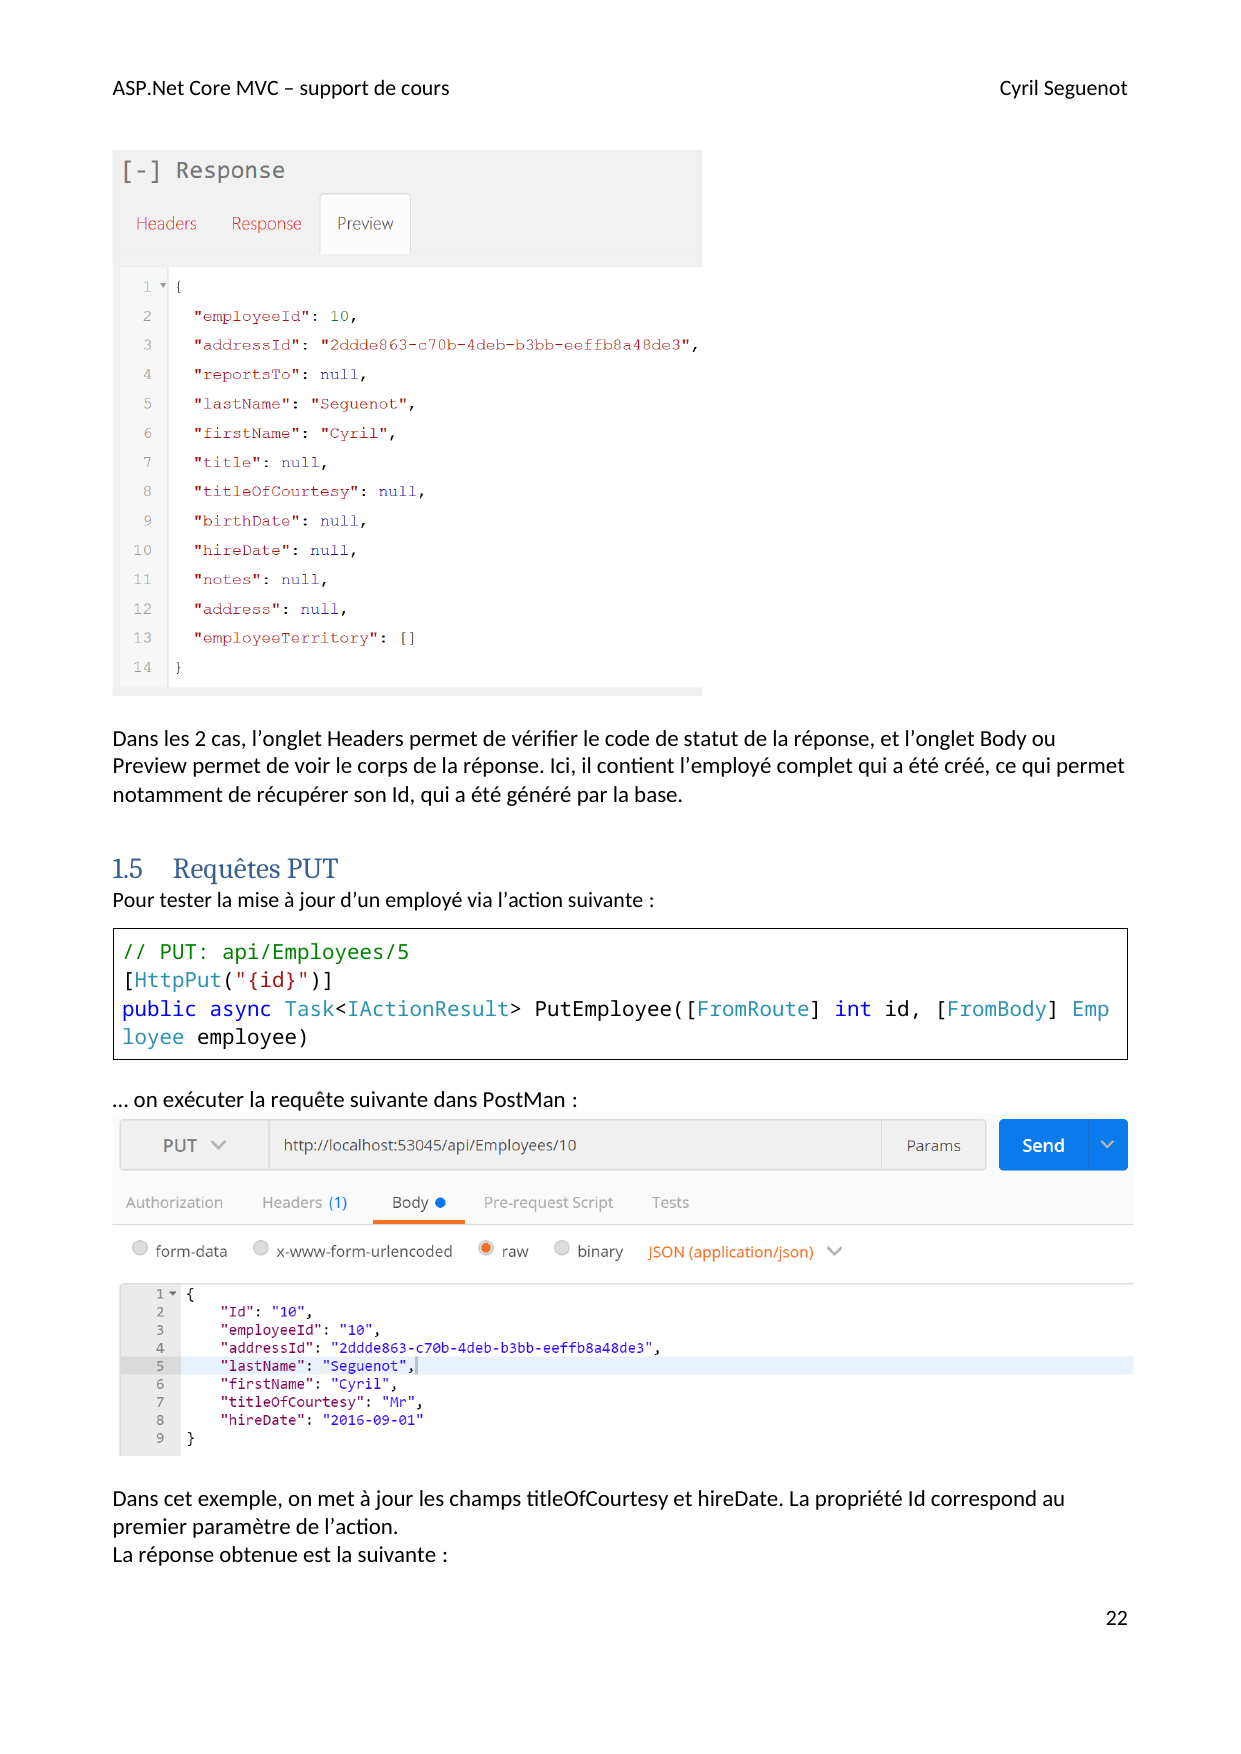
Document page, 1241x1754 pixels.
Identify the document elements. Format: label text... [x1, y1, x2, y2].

text [HttpPut("{id}")] [114, 956, 1127, 984]
subtitle Requêtes PUT [112, 852, 1128, 886]
text La réponse obtenue est la suivante : [112, 1540, 1128, 1568]
text // PUT: api/Employees/5 [114, 929, 1127, 956]
text public async Task<IActionResult> PutEmployee([FromRoute] int id, [FromBody] Employee employee) [114, 984, 1127, 1059]
text Pour tester la mise à jour d’un employé via l’action suivante : [112, 886, 1128, 913]
text Dans les 2 cas, l’onglet Headers permet de vérifier le code de statut de la réponse, et l’onglet Body ou Preview permet de voir le corps de la réponse. Ici, il contient l’employé complet qui a été créé, ce qui permet notamment de récupérer son Id, qui a été généré par la base. [112, 724, 1128, 808]
text Dans cet exemple, on met à jour les champs titleOfCourtesy et hireDate. La propriété Id correspond au premier paramètre de l’action. [112, 1484, 1128, 1540]
text … on exécuter la requête suivante dans PostMan : [112, 1085, 1128, 1113]
